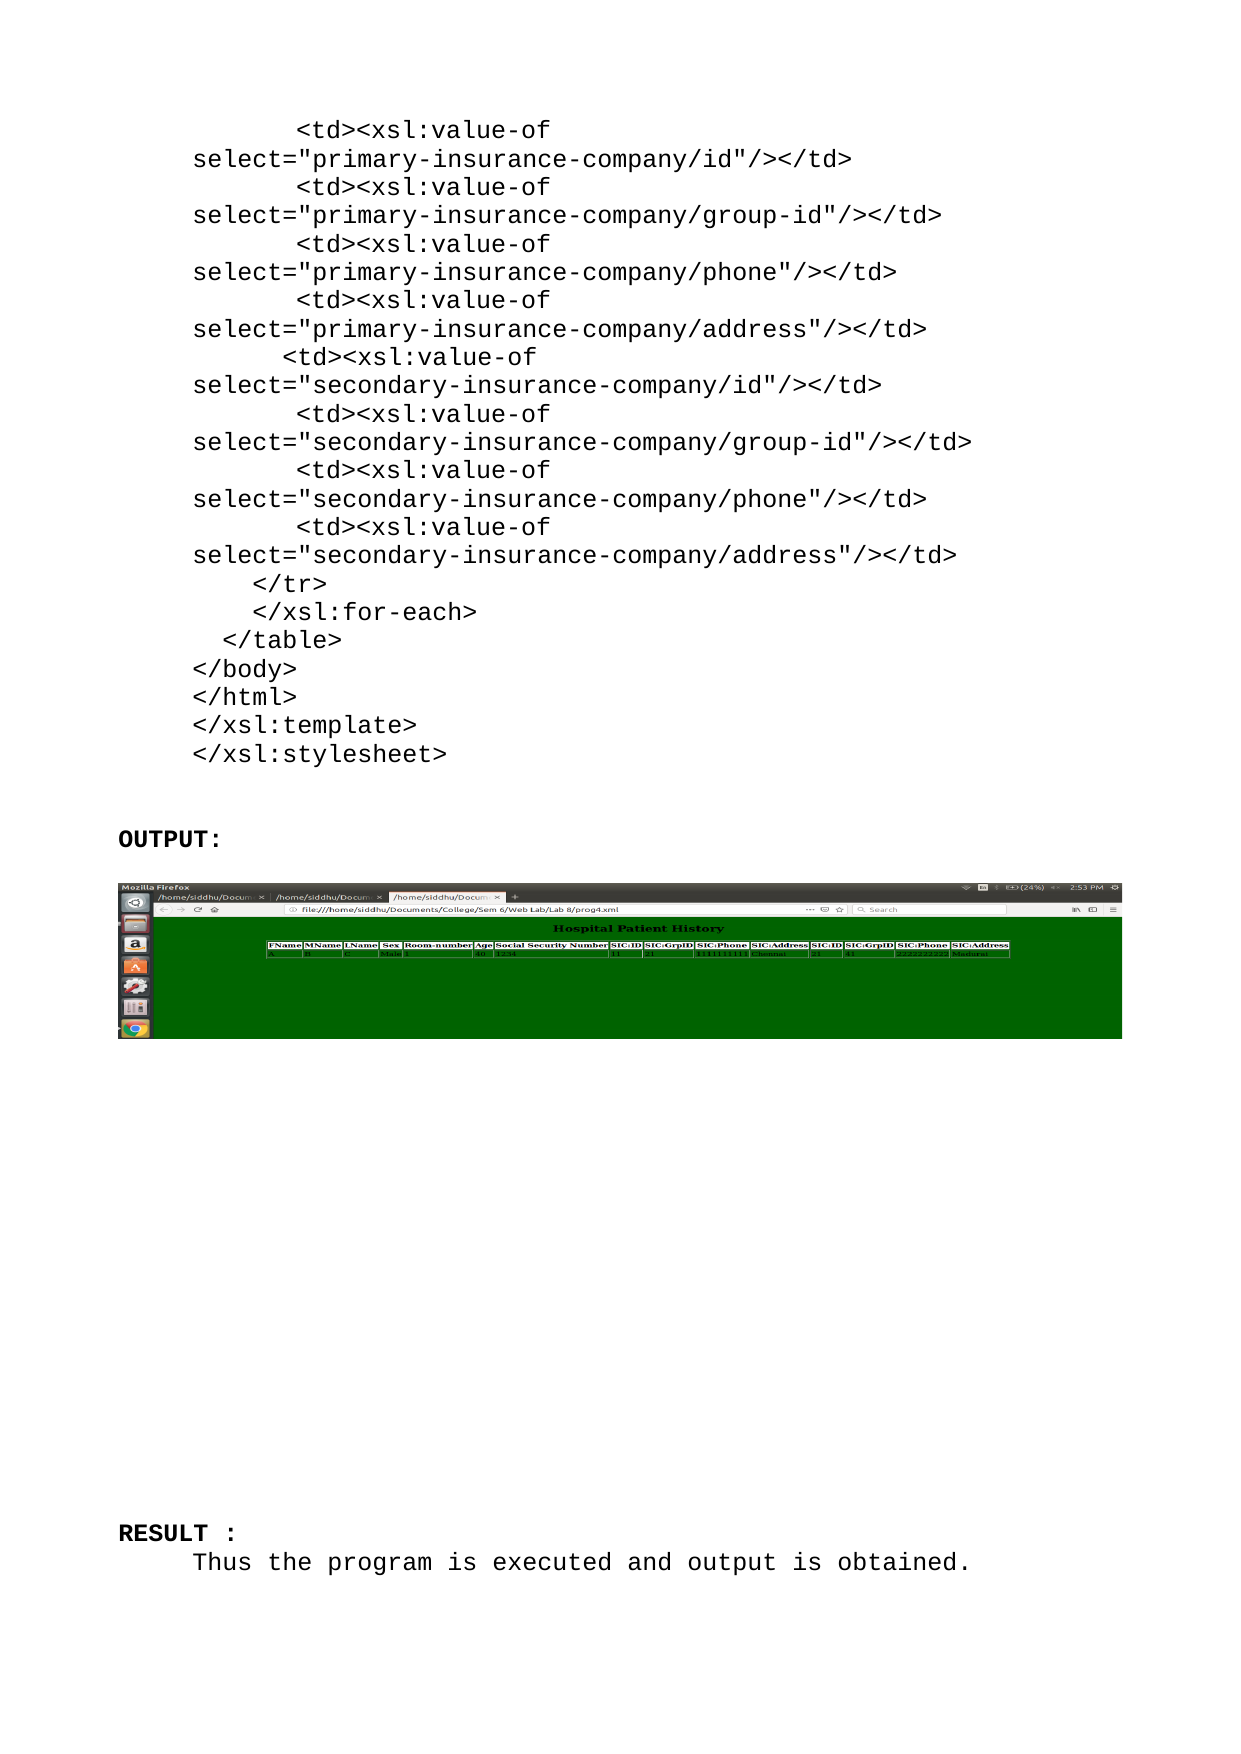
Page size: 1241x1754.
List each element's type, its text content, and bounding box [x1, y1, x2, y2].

text <td><xsl:value-of select="primary-insurance-company/phone"/></td> [192, 231, 1122, 288]
text </body> [192, 656, 1122, 685]
text RESULT : [118, 1521, 1122, 1549]
text <td><xsl:value-of select="primary-insurance-company/group-id"/></td> [192, 175, 1122, 231]
text <td><xsl:value-of select="primary-insurance-company/id"/></td> [192, 118, 1122, 175]
text <td><xsl:value-of select="secondary-insurance-company/group-id"/></td> [192, 401, 1122, 458]
text Thus the program is executed and output is obtained. [118, 1549, 1122, 1577]
text OUTPUT: [118, 826, 1122, 855]
text <td><xsl:value-of select="secondary-insurance-company/address"/></td> [192, 515, 1122, 571]
text </xsl:template> [192, 713, 1122, 741]
text <td><xsl:value-of select="secondary-insurance-company/phone"/></td> [192, 458, 1122, 515]
text </tr> [192, 571, 1122, 600]
text <td><xsl:value-of select="secondary-insurance-company/id"/></td> [192, 345, 1122, 401]
text </html> [192, 685, 1122, 713]
text <td><xsl:value-of select="primary-insurance-company/address"/></td> [192, 288, 1122, 345]
text </table> [192, 628, 1122, 656]
text </xsl:for-each> [192, 600, 1122, 628]
text </xsl:stylesheet> [192, 741, 1122, 770]
